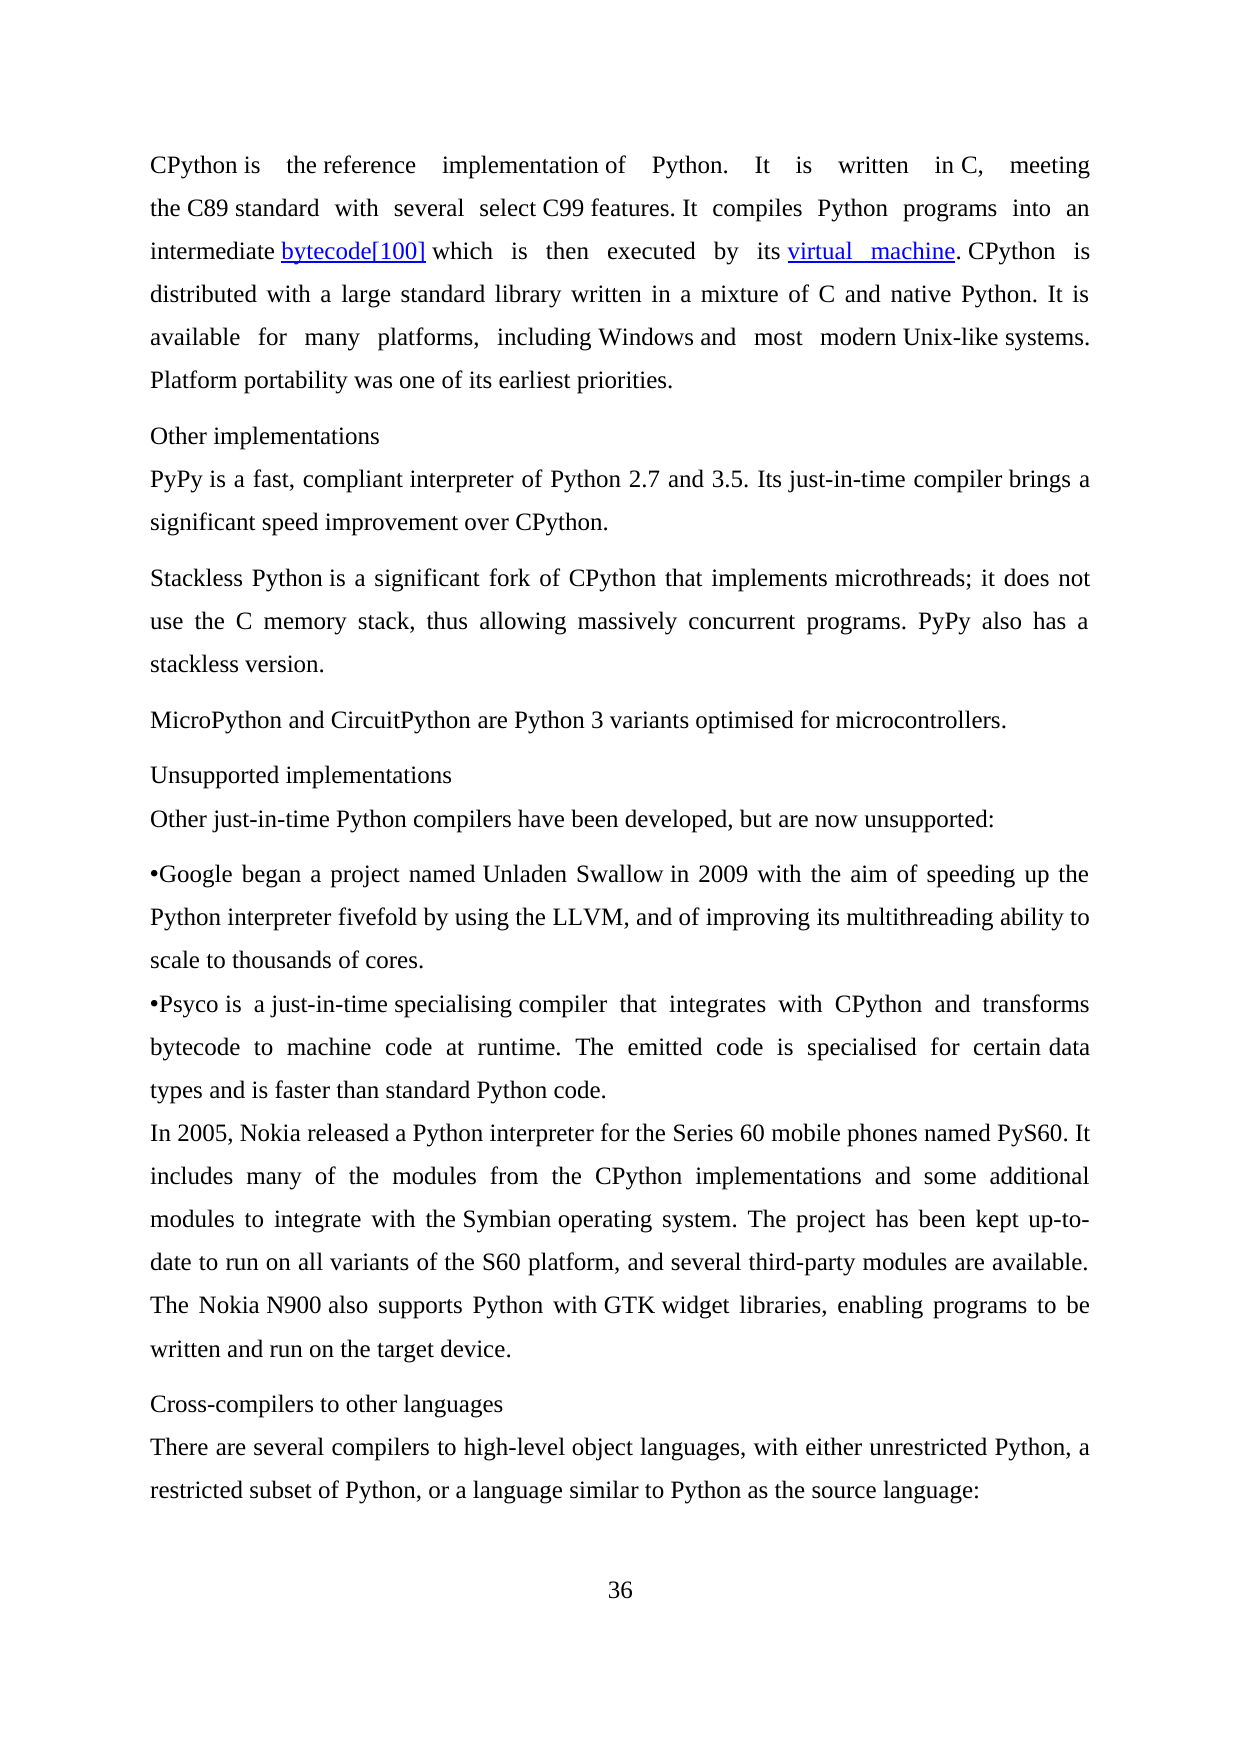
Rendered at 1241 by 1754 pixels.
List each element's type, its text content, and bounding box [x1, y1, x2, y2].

text MicroPython and CircuitPython are Python 3 variants optimised for microcontrollers. [150, 705, 1090, 734]
list Google began a project named Unladen Swallow in 2009 with the aim of speeding up the Python interpreter fivefold by using the LLVM, and of improving its multithreading ability to scale to thousands of cores. [150, 859, 1090, 974]
text In 2005, Nokia released a Python interpreter for the Series 60 mobile phones named PyS60. It includes many of the modules from the CPython implementations and some additional modules to integrate with the Symbian operating system. The project has been kept up-to-date to run on all variants of the S60 platform, and several third-party modules are available. The Nokia N900 also supports Python with GTK widget libraries, enabling programs to be written and run on the target device. [150, 1118, 1090, 1362]
text CPython is the reference implementation of Python. It is written in C, meeting the C89 standard with several select C99 features. It compiles Python programs into an intermediate bytecode[100] which is then executed by its virtual machine. CPython is distributed with a large standard library written in a mixture of C and native Python. It is available for many platforms, including Windows and most modern Unix-like systems. Platform portability was one of its earliest priorities. [150, 150, 1090, 394]
list Psyco is a just-in-time specialising compiler that integrates with CPython and transforms bytecode to machine code at runtime. The emitted code is specialised for certain data types and is faster than standard Python code. [150, 989, 1090, 1104]
text Other just-in-time Python compilers have been developed, but are now unsupported: [150, 804, 1090, 832]
text There are several compilers to high-level object languages, with either unrestricted Python, a restricted subset of Python, or a language similar to Python as the source language: [150, 1432, 1090, 1504]
subtitle Unsupported implementations [150, 761, 1090, 789]
subtitle Other implementations [150, 421, 1090, 450]
text PyPy is a fast, compliant interpreter of Python 2.7 and 3.5. Its just-in-time compiler brings a significant speed improvement over CPython. [150, 464, 1090, 536]
subtitle Cross-compilers to other languages [150, 1389, 1090, 1418]
text Stackless Python is a significant fork of CPython that implements microthreads; it does not use the C memory stack, thus allowing massively concurrent programs. PyPy also has a stackless version. [150, 563, 1090, 678]
